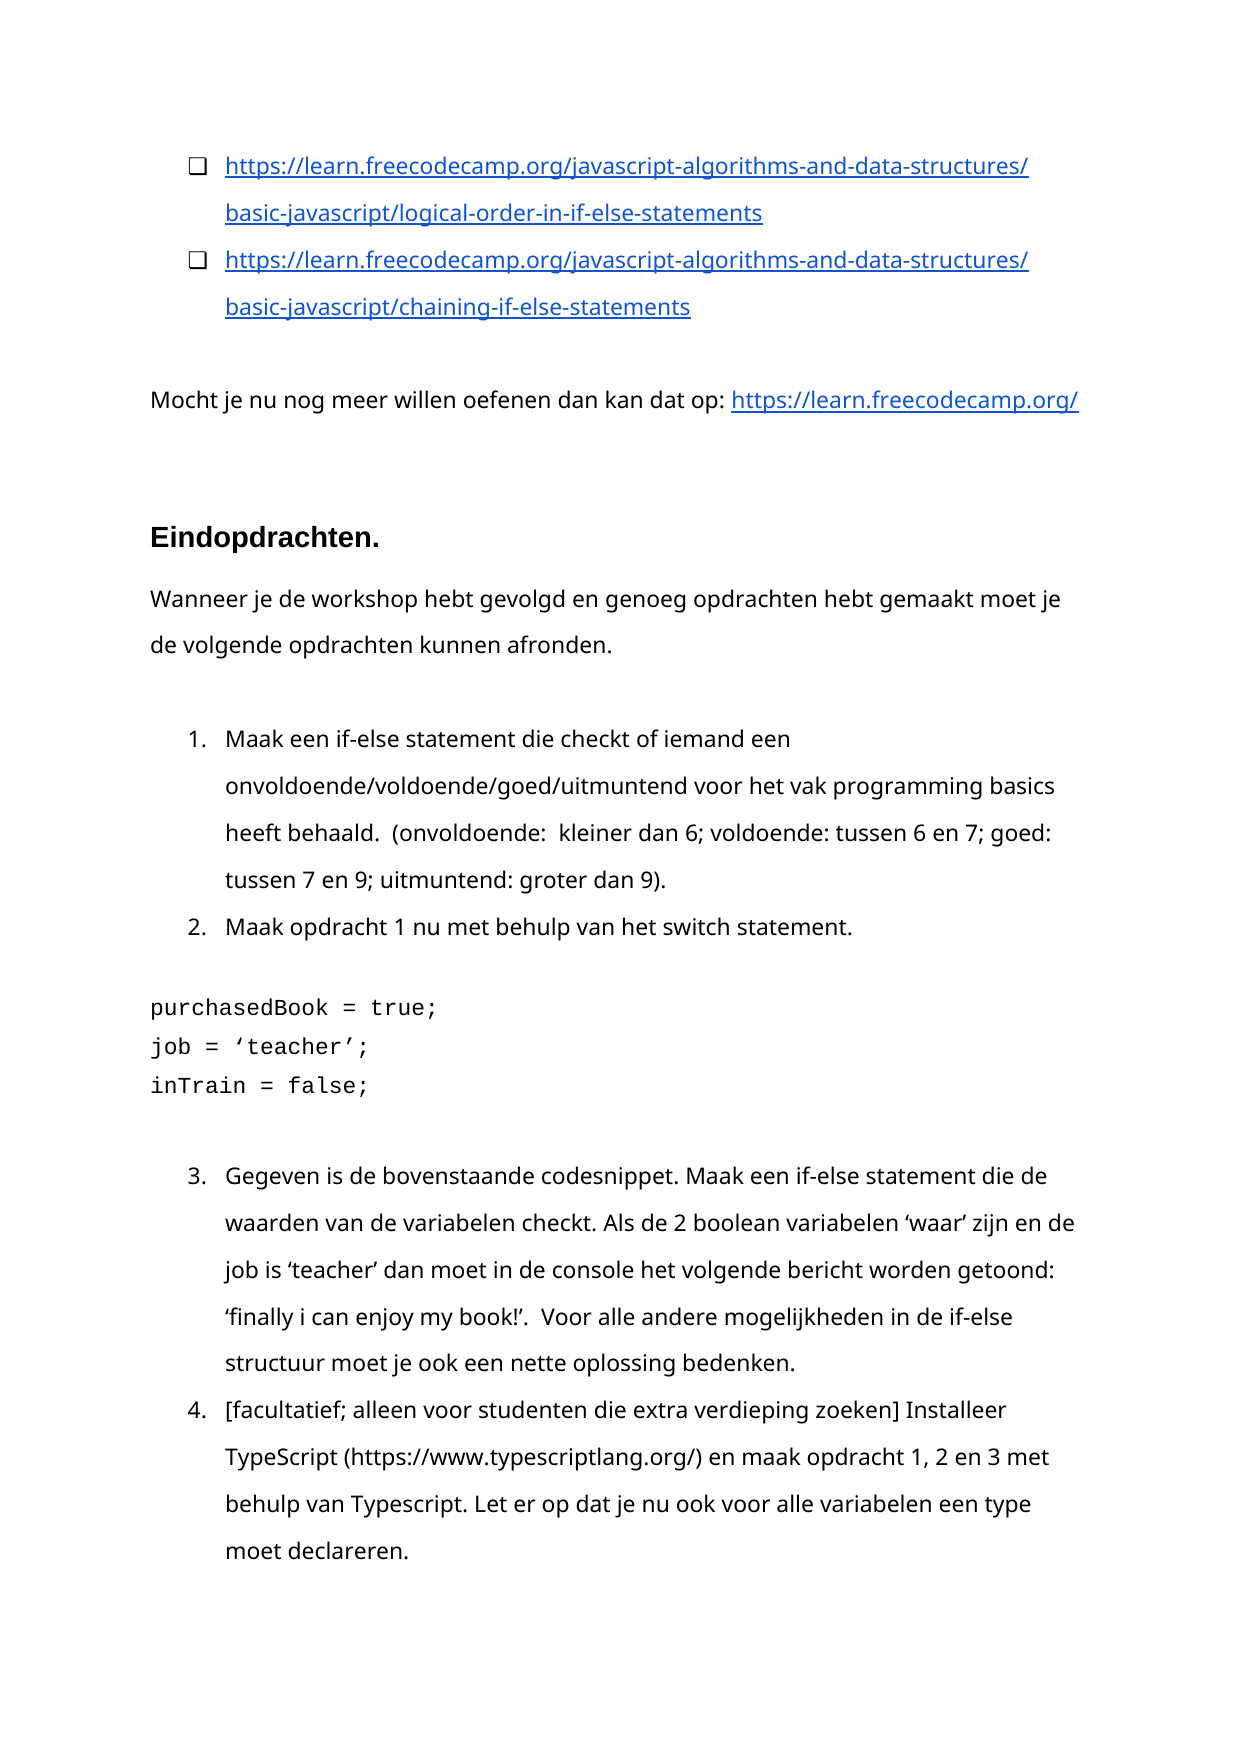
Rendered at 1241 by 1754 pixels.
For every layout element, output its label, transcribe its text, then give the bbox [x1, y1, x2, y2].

list https://learn.freecodecamp.org/javascript-algorithms-and-data-structures/basic-javascript/chaining-if-else-statements [187, 244, 1090, 322]
text Wanneer je de workshop hebt gevolgd en genoeg opdrachten hebt gemaakt moet je de volgende opdrachten kunnen afronden. [150, 583, 1090, 661]
text purchasedBook = true; [150, 996, 1090, 1022]
list https://learn.freecodecamp.org/javascript-algorithms-and-data-structures/basic-javascript/logical-order-in-if-else-statements [187, 150, 1090, 228]
subtitle Eindopdrachten. [150, 520, 1090, 553]
text inTrain = false; [150, 1074, 1090, 1100]
list Gegeven is de bovenstaande codesnippet. Maak een if-else statement die de waarden van de variabelen checkt. Als de 2 boolean variabelen ‘waar’ zijn en de job is ‘teacher’ dan moet in de console het volgende bericht worden getoond: ‘finally i can enjoy my book!’. Voor alle andere mogelijkheden in de if-else structuur moet je ook een nette oplossing bedenken. [187, 1160, 1090, 1379]
list Maak een if-else statement die checkt of iemand een onvoldoende/voldoende/goed/uitmuntend voor het vak programming basics heeft behaald. (onvoldoende: kleiner dan 6; voldoende: tussen 6 en 7; goed: tussen 7 en 9; uitmuntend: groter dan 9). [187, 723, 1090, 895]
list [facultatief; alleen voor studenten die extra verdieping zoeken] Installeer TypeScript (https://www.typescriptlang.org/) en maak opdracht 1, 2 en 3 met behulp van Typescript. Let er op dat je nu ook voor alle variabelen een type moet declareren. [187, 1394, 1090, 1566]
text job = ‘teacher’; [150, 1035, 1090, 1061]
text Mocht je nu nog meer willen oefenen dan kan dat op: https://learn.freecodecamp.org/ [150, 384, 1090, 416]
list Maak opdracht 1 nu met behulp van het switch statement. [187, 911, 1090, 942]
